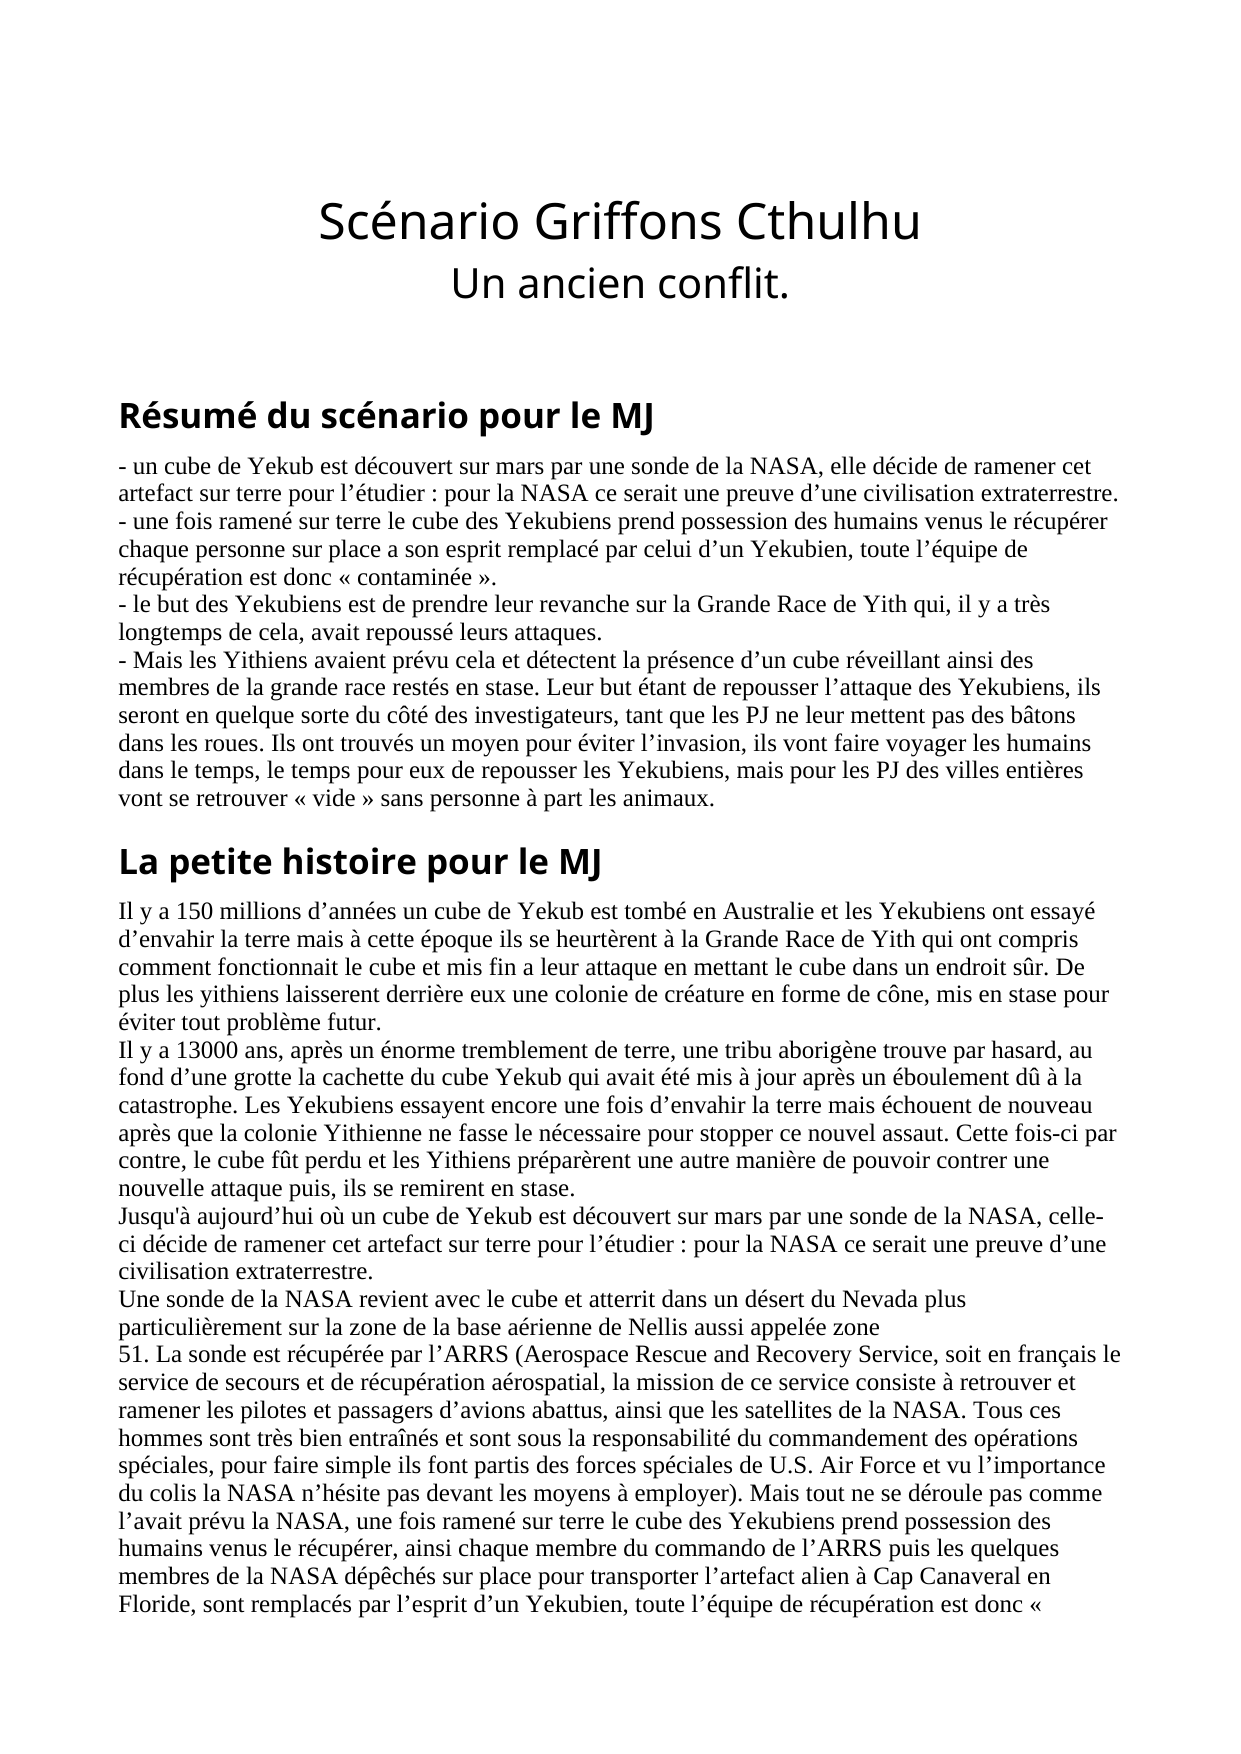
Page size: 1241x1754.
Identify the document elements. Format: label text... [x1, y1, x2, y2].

text Une sonde de la NASA revient avec le cube et atterrit dans un désert du Nevada plus particulièrement sur la zone de la base aérienne de Nellis aussi appelée zone [118, 1285, 1122, 1341]
text - un cube de Yekub est découvert sur mars par une sonde de la NASA, elle décide de ramener cet artefact sur terre pour l’étudier : pour la NASA ce serait une preuve d’une civilisation extraterrestre. [118, 452, 1122, 507]
text Un ancien conflit. [118, 254, 1122, 311]
text Il y a 150 millions d’années un cube de Yekub est tombé en Australie et les Yekubiens ont essayé d’envahir la terre mais à cette époque ils se heurtèrent à la Grande Race de Yith qui ont compris comment fonctionnait le cube et mis fin a leur attaque en mettant le cube dans un endroit sûr. De plus les yithiens laisserent derrière eux une colonie de créature en forme de cône, mis en stase pour éviter tout problème futur. [118, 897, 1122, 1036]
text Il y a 13000 ans, après un énorme tremblement de terre, une tribu aborigène trouve par hasard, au fond d’une grotte la cachette du cube Yekub qui avait été mis à jour après un éboulement dû à la catastrophe. Les Yekubiens essayent encore une fois d’envahir la terre mais échouent de nouveau après que la colonie Yithienne ne fasse le nécessaire pour stopper ce nouvel assaut. Cette fois-ci par contre, le cube fût perdu et les Yithiens préparèrent une autre manière de pouvoir contrer une nouvelle attaque puis, ils se remirent en stase. [118, 1036, 1122, 1202]
text - le but des Yekubiens est de prendre leur revanche sur la Grande Race de Yith qui, il y a très longtemps de cela, avait repoussé leurs attaques. [118, 590, 1122, 646]
text - une fois ramené sur terre le cube des Yekubiens prend possession des humains venus le récupérer chaque personne sur place a son esprit remplacé par celui d’un Yekubien, toute l’équipe de récupération est donc « contaminée ». [118, 507, 1122, 590]
subtitle Résumé du scénario pour le MJ [118, 392, 1122, 439]
text Scénario Griffons Cthulhu [118, 186, 1122, 254]
text Jusqu'à aujourd’hui où un cube de Yekub est découvert sur mars par une sonde de la NASA, celle-ci décide de ramener cet artefact sur terre pour l’étudier : pour la NASA ce serait une preuve d’une civilisation extraterrestre. [118, 1202, 1122, 1285]
subtitle La petite histoire pour le MJ [118, 837, 1122, 885]
text 51. La sonde est récupérée par l’ARRS (Aerospace Rescue and Recovery Service, soit en français le service de secours et de récupération aérospatial, la mission de ce service consiste à retrouver et ramener les pilotes et passagers d’avions abattus, ainsi que les satellites de la NASA. Tous ces hommes sont très bien entraînés et sont sous la responsabilité du commandement des opérations spéciales, pour faire simple ils font partis des forces spéciales de U.S. Air Force et vu l’importance du colis la NASA n’hésite pas devant les moyens à employer). Mais tout ne se déroule pas comme l’avait prévu la NASA, une fois ramené sur terre le cube des Yekubiens prend possession des humains venus le récupérer, ainsi chaque membre du commando de l’ARRS puis les quelques membres de la NASA dépêchés sur place pour transporter l’artefact alien à Cap Canaveral en Floride, sont remplacés par l’esprit d’un Yekubien, toute l’équipe de récupération est donc « [118, 1341, 1122, 1618]
text - Mais les Yithiens avaient prévu cela et détectent la présence d’un cube réveillant ainsi des membres de la grande race restés en stase. Leur but étant de repousser l’attaque des Yekubiens, ils seront en quelque sorte du côté des investigateurs, tant que les PJ ne leur mettent pas des bâtons dans les roues. Ils ont trouvés un moyen pour éviter l’invasion, ils vont faire voyager les humains dans le temps, le temps pour eux de repousser les Yekubiens, mais pour les PJ des villes entières vont se retrouver « vide » sans personne à part les animaux. [118, 646, 1122, 812]
